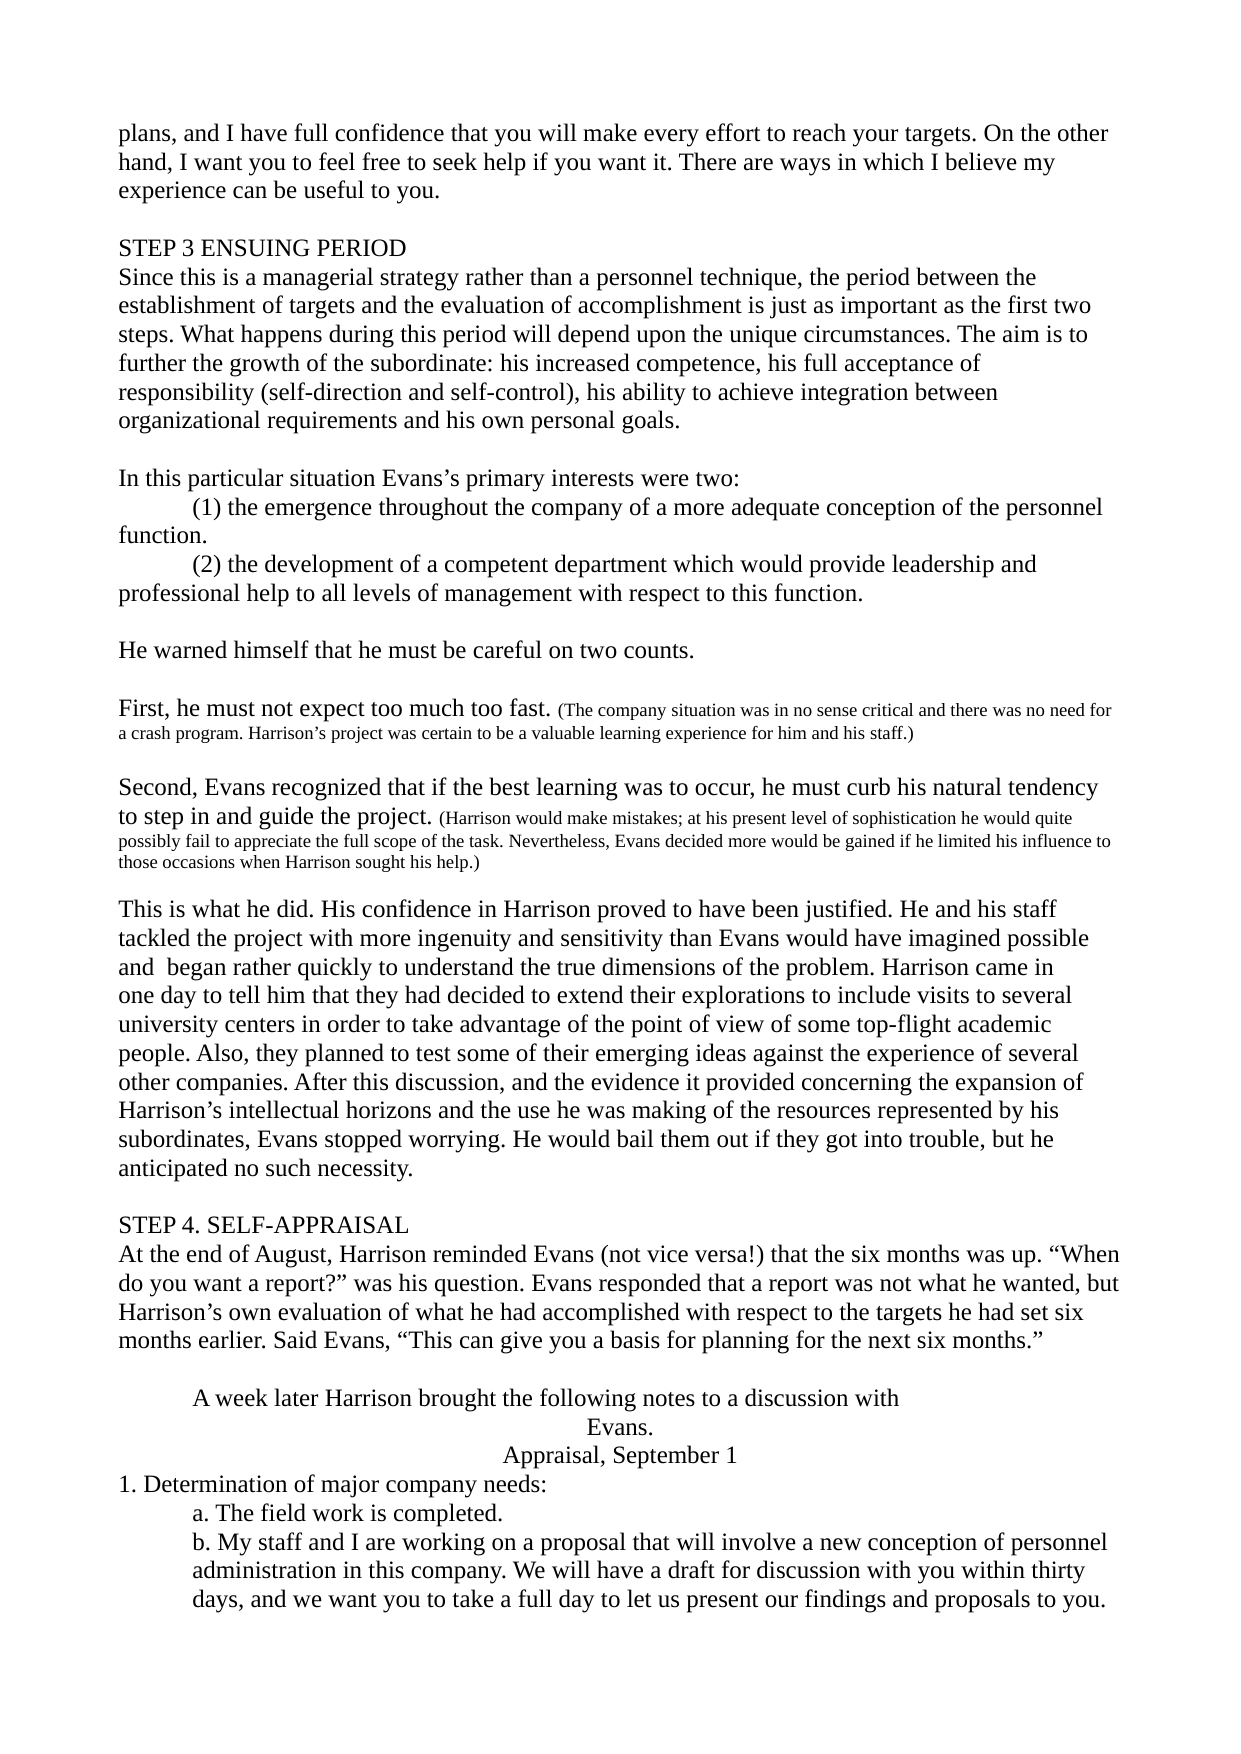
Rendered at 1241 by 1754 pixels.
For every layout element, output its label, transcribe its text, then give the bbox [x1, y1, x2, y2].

text Appraisal, September 1 [118, 1441, 1122, 1469]
text 1. Determination of major company needs: [118, 1469, 1122, 1498]
text STEP 3 ENSUING PERIOD [118, 233, 1122, 262]
text STEP 4. SELF-APPRAISAL [118, 1211, 1122, 1239]
text Harrison’s own evaluation of what he had accomplished with respect to the targets he had set six months earlier. Said Evans, “This can give you a basis for planning for the next six months.” [118, 1297, 1122, 1354]
text (2) the development of a competent department which would provide leadership and professional help to all levels of management with respect to this function. [118, 549, 1122, 607]
text He warned himself that he must be careful on two counts. [118, 636, 1122, 664]
text This is what he did. His confidence in Harrison proved to have been justified. He and his staff tackled the project with more ingenuity and sensitivity than Evans would have imagined possible and began rather quickly to understand the true dimensions of the problem. Harrison came in [118, 894, 1122, 981]
text b. My staff and I are working on a proposal that will involve a new conception of personnel administration in this company. We will have a draft for discussion with you within thirty days, and we want you to take a full day to let us present our findings and proposals to you. [118, 1527, 1122, 1613]
text plans, and I have full confidence that you will make every effort to reach your targets. On the other hand, I want you to feel free to seek help if you want it. There are ways in which I believe my experience can be useful to you. [118, 118, 1122, 204]
text Evans. [118, 1412, 1122, 1441]
text A week later Harrison brought the following notes to a discussion with [118, 1383, 1122, 1412]
text one day to tell him that they had decided to extend their explorations to include visits to several university centers in order to take advantage of the point of view of some top-flight academic people. Also, they planned to test some of their emerging ideas against the experience of several other companies. After this discussion, and the evidence it provided concerning the expansion of Harrison’s intellectual horizons and the use he was making of the resources represented by his subordinates, Evans stopped worrying. He would bail them out if they got into trouble, but he anticipated no such necessity. [118, 981, 1122, 1182]
text In this particular situation Evans’s primary interests were two: [118, 463, 1122, 492]
text Second, Evans recognized that if the best learning was to occur, he must curb his natural tendency to step in and guide the project. (Harrison would make mistakes; at his present level of sophistication he would quite possibly fail to appreciate the full scope of the task. Nevertheless, Evans decided more would be gained if he limited his influence to those occasions when Harrison sought his help.) [118, 772, 1122, 873]
text At the end of August, Harrison reminded Evans (not vice versa!) that the six months was up. “When do you want a report?” was his question. Evans responded that a report was not what he wanted, but [118, 1239, 1122, 1297]
text a. The field work is completed. [118, 1498, 1122, 1527]
text (1) the emergence throughout the company of a more adequate conception of the personnel function. [118, 492, 1122, 549]
text First, he must not expect too much too fast. (The company situation was in no sense critical and there was no need for a crash program. Harrison’s project was certain to be a valuable learning experience for him and his staff.) [118, 693, 1122, 743]
text Since this is a managerial strategy rather than a personnel technique, the period between the establishment of targets and the evaluation of accomplishment is just as important as the first two steps. What happens during this period will depend upon the unique circumstances. The aim is to further the growth of the subordinate: his increased competence, his full acceptance of responsibility (self-direction and self-control), his ability to achieve integration between organizational requirements and his own personal goals. [118, 262, 1122, 434]
